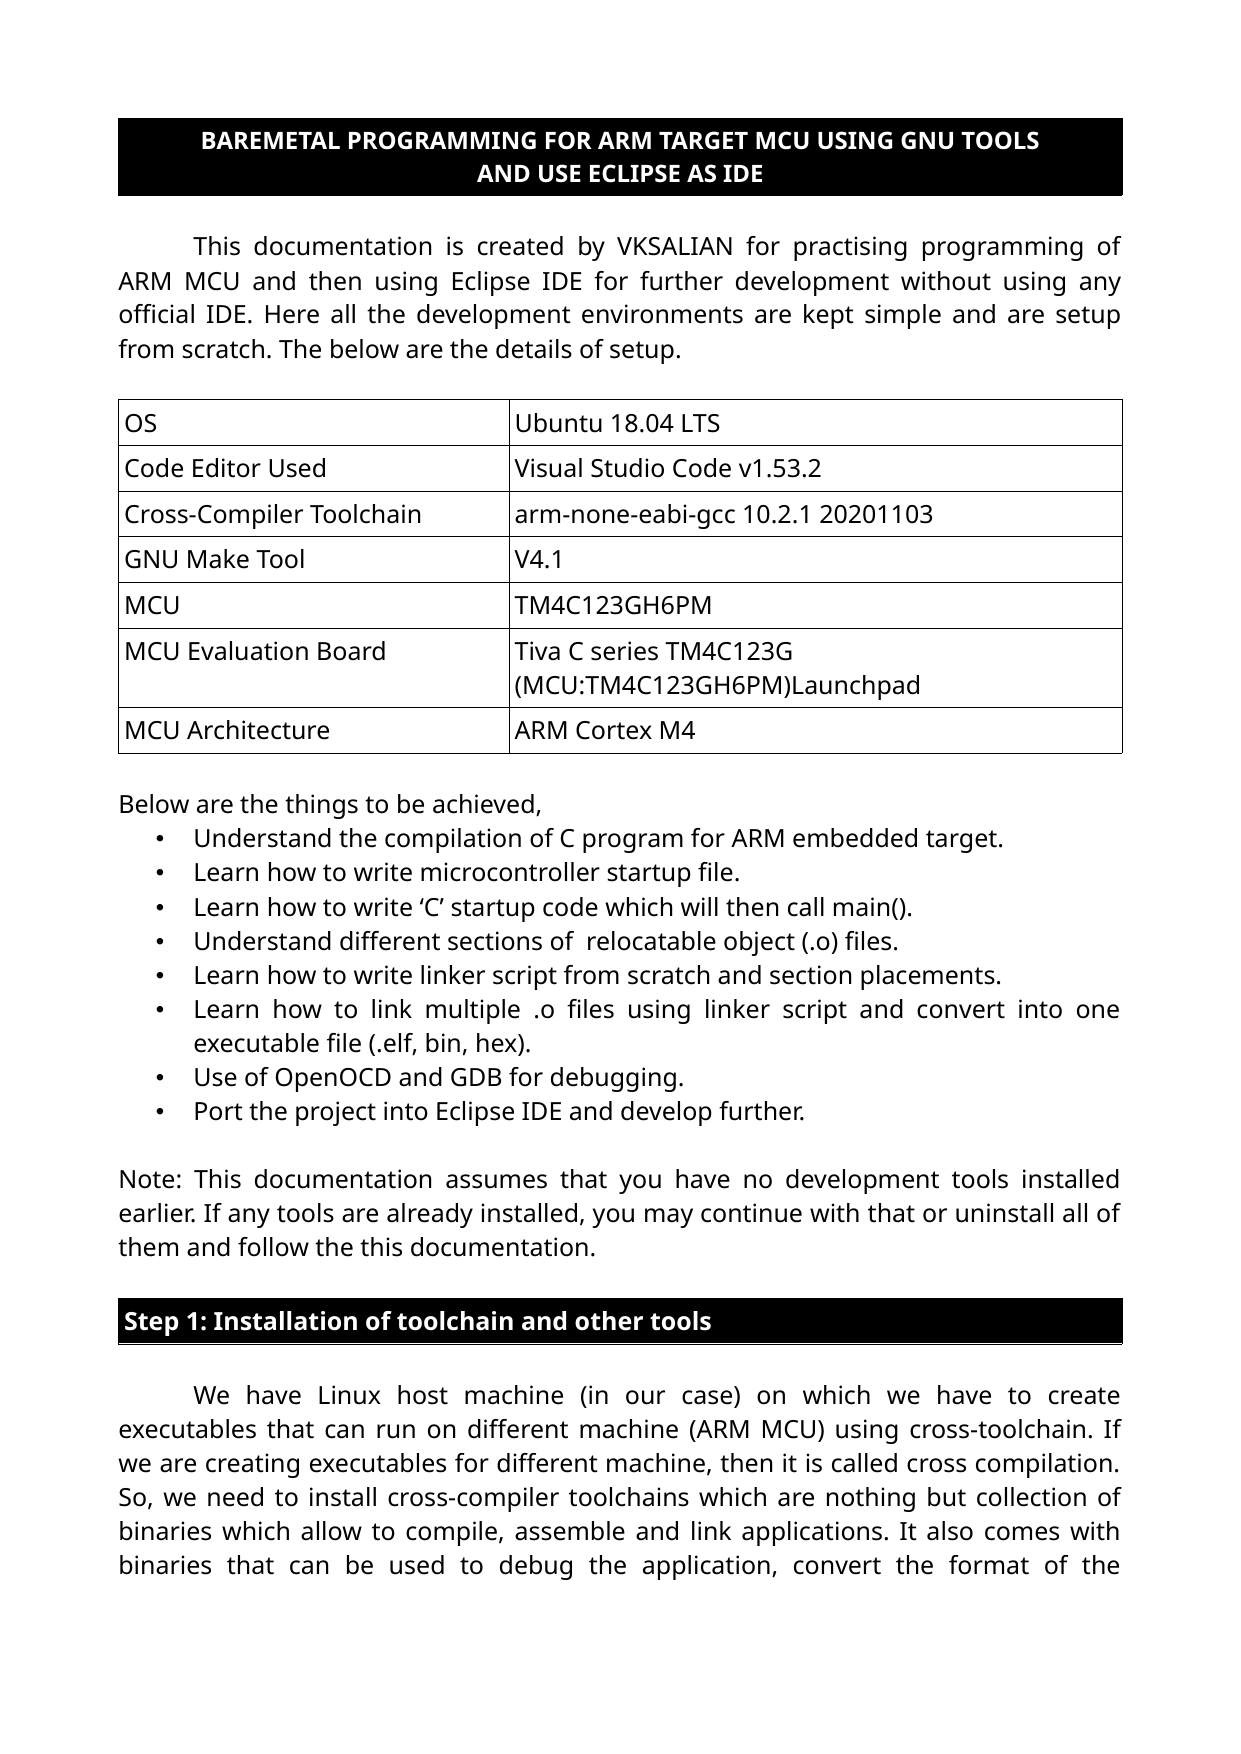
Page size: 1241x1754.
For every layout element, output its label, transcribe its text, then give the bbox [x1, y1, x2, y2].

list Learn how to write linker script from scratch and section placements. [156, 957, 1122, 991]
table_cell MCU [119, 583, 509, 627]
table_header Ubuntu 18.04 LTS [510, 400, 1122, 445]
table_cell GNU Make Tool [119, 537, 509, 582]
table_header OS [119, 400, 509, 445]
table_cell Visual Studio Code v1.53.2 [510, 446, 1122, 491]
text This documentation is created by VKSALIAN for practising programming of ARM MCU and then using Eclipse IDE for further development without using any official IDE. Here all the development environments are kept simple and are setup from scratch. The below are the details of setup. [118, 229, 1122, 365]
table_header Step 1: Installation of toolchain and other tools [119, 1299, 1122, 1343]
table_header BAREMETAL PROGRAMMING FOR ARM TARGET MCU USING GNU TOOLS AND USE ECLIPSE AS IDE [119, 119, 1122, 195]
list Port the project into Eclipse IDE and develop further. [156, 1093, 1122, 1128]
table_cell MCU Architecture [119, 708, 509, 753]
list Understand different sections of relocatable object (.o) files. [156, 923, 1122, 957]
text We have Linux host machine (in our case) on which we have to create executables that can run on different machine (ARM MCU) using cross-toolchain. If we are creating executables for different machine, then it is called cross compilation. So, we need to install cross-compiler toolchains which are nothing but collection of binaries which allow to compile, assemble and link applications. It also comes with binaries that can be used to debug the application, convert the format of the [118, 1378, 1122, 1582]
table_cell V4.1 [510, 537, 1122, 582]
list Learn how to link multiple .o files using linker script and convert into one executable file (.elf, bin, hex). [156, 991, 1122, 1059]
text Below are the things to be achieved, [118, 787, 1122, 821]
table_cell Cross-Compiler Toolchain [119, 492, 509, 536]
list Learn how to write ‘C’ startup code which will then call main(). [156, 889, 1122, 923]
table_cell Code Editor Used [119, 446, 509, 491]
table_cell MCU Evaluation Board [119, 629, 509, 707]
text Note: This documentation assumes that you have no development tools installed earlier. If any tools are already installed, you may continue with that or uninstall all of them and follow the this documentation. [118, 1162, 1122, 1264]
table_cell arm-none-eabi-gcc 10.2.1 20201103 [510, 492, 1122, 536]
table_cell TM4C123GH6PM [510, 583, 1122, 627]
table_cell Tiva C series TM4C123G (MCU:TM4C123GH6PM)Launchpad [510, 629, 1122, 707]
list Learn how to write microcontroller startup file. [156, 855, 1122, 889]
list Understand the compilation of C program for ARM embedded target. [156, 821, 1122, 855]
table_cell ARM Cortex M4 [510, 708, 1122, 753]
list Use of OpenOCD and GDB for debugging. [156, 1059, 1122, 1093]
